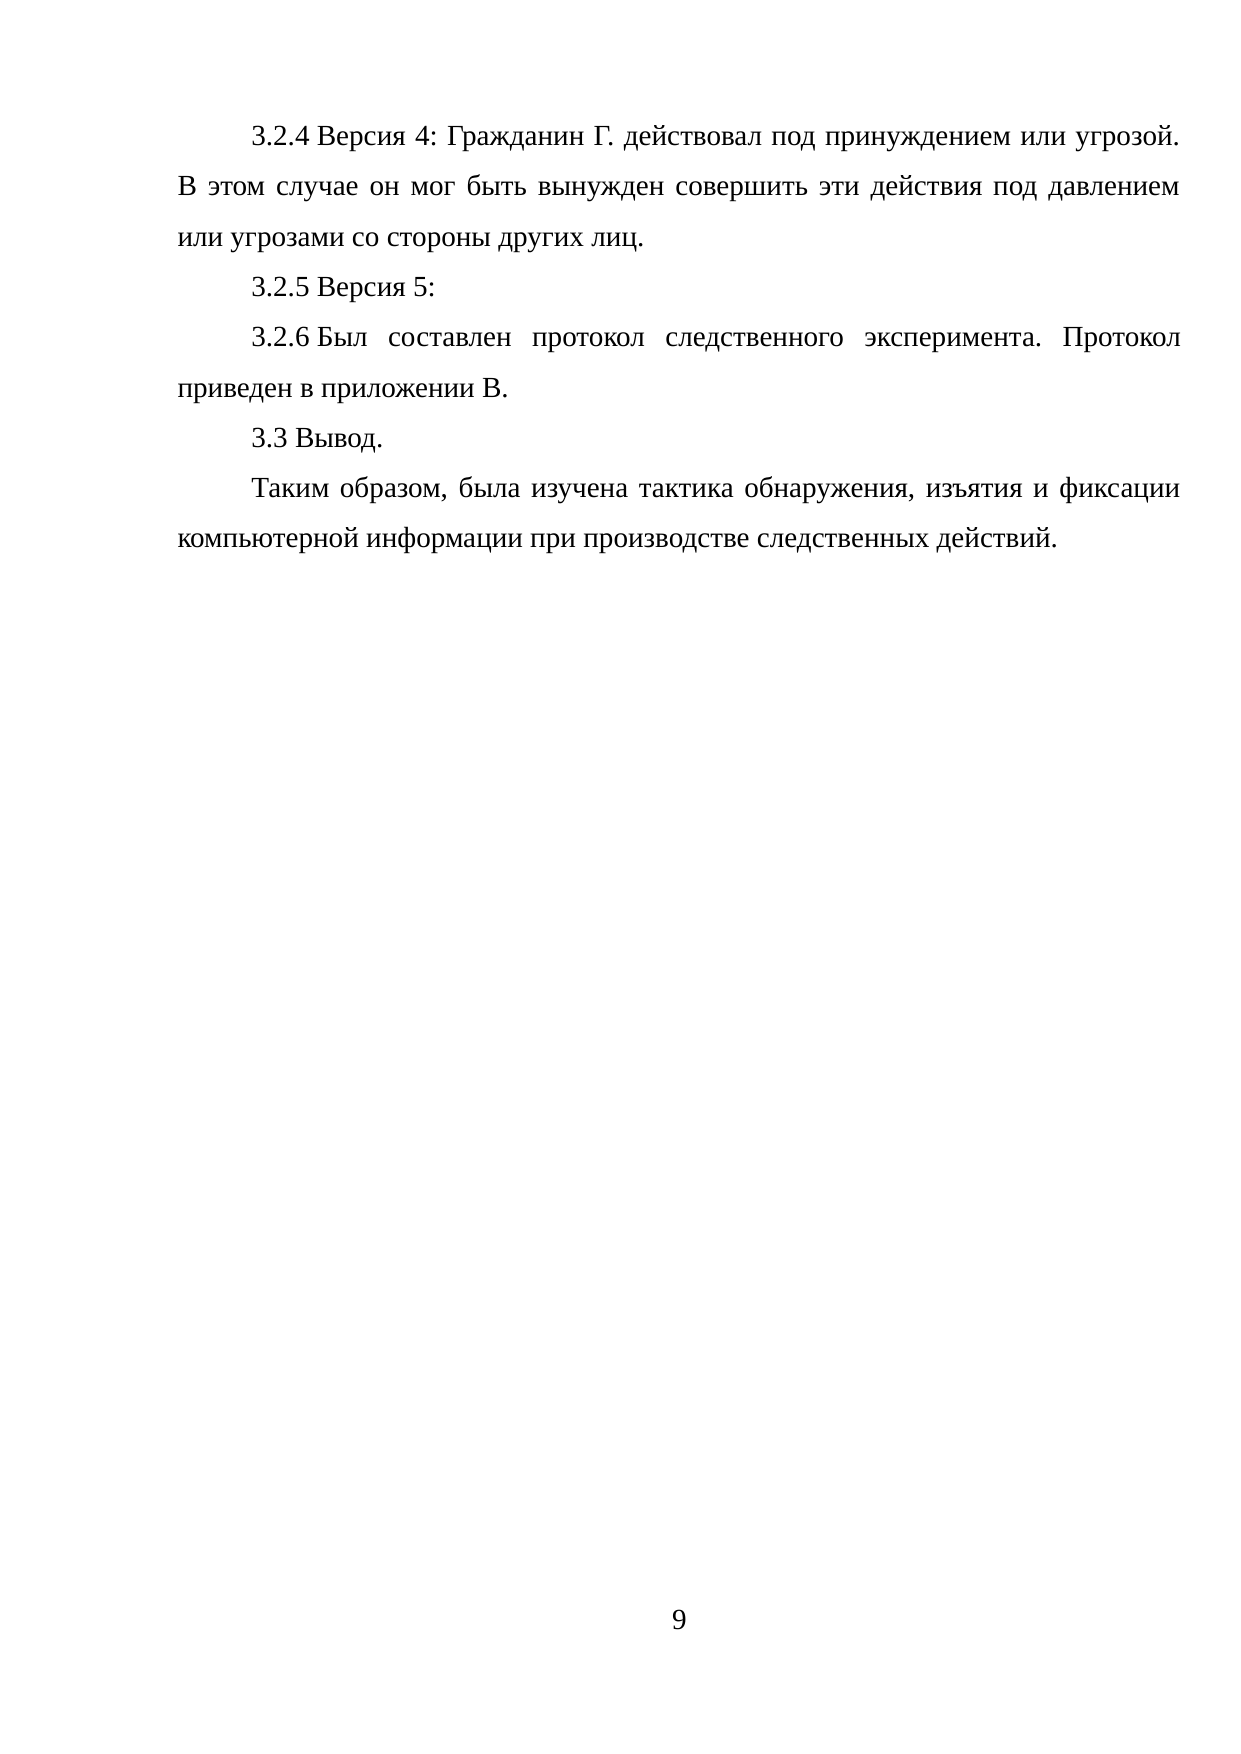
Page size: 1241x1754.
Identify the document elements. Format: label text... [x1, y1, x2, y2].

list Версия 5: [177, 269, 1181, 303]
list Версия 4: Гражданин Г. действовал под принуждением или угрозой. В этом случае он мог быть вынужден совершить эти действия под давлением или угрозами со стороны других лиц. [177, 118, 1181, 252]
list Был составлен протокол следственного эксперимента. Протокол приведен в приложении В. [177, 319, 1181, 403]
list Вывод. [177, 420, 1181, 453]
text Таким образом, была изучена тактика обнаружения, изъятия и фиксации компьютерной информации при производстве следственных действий. [177, 470, 1181, 554]
